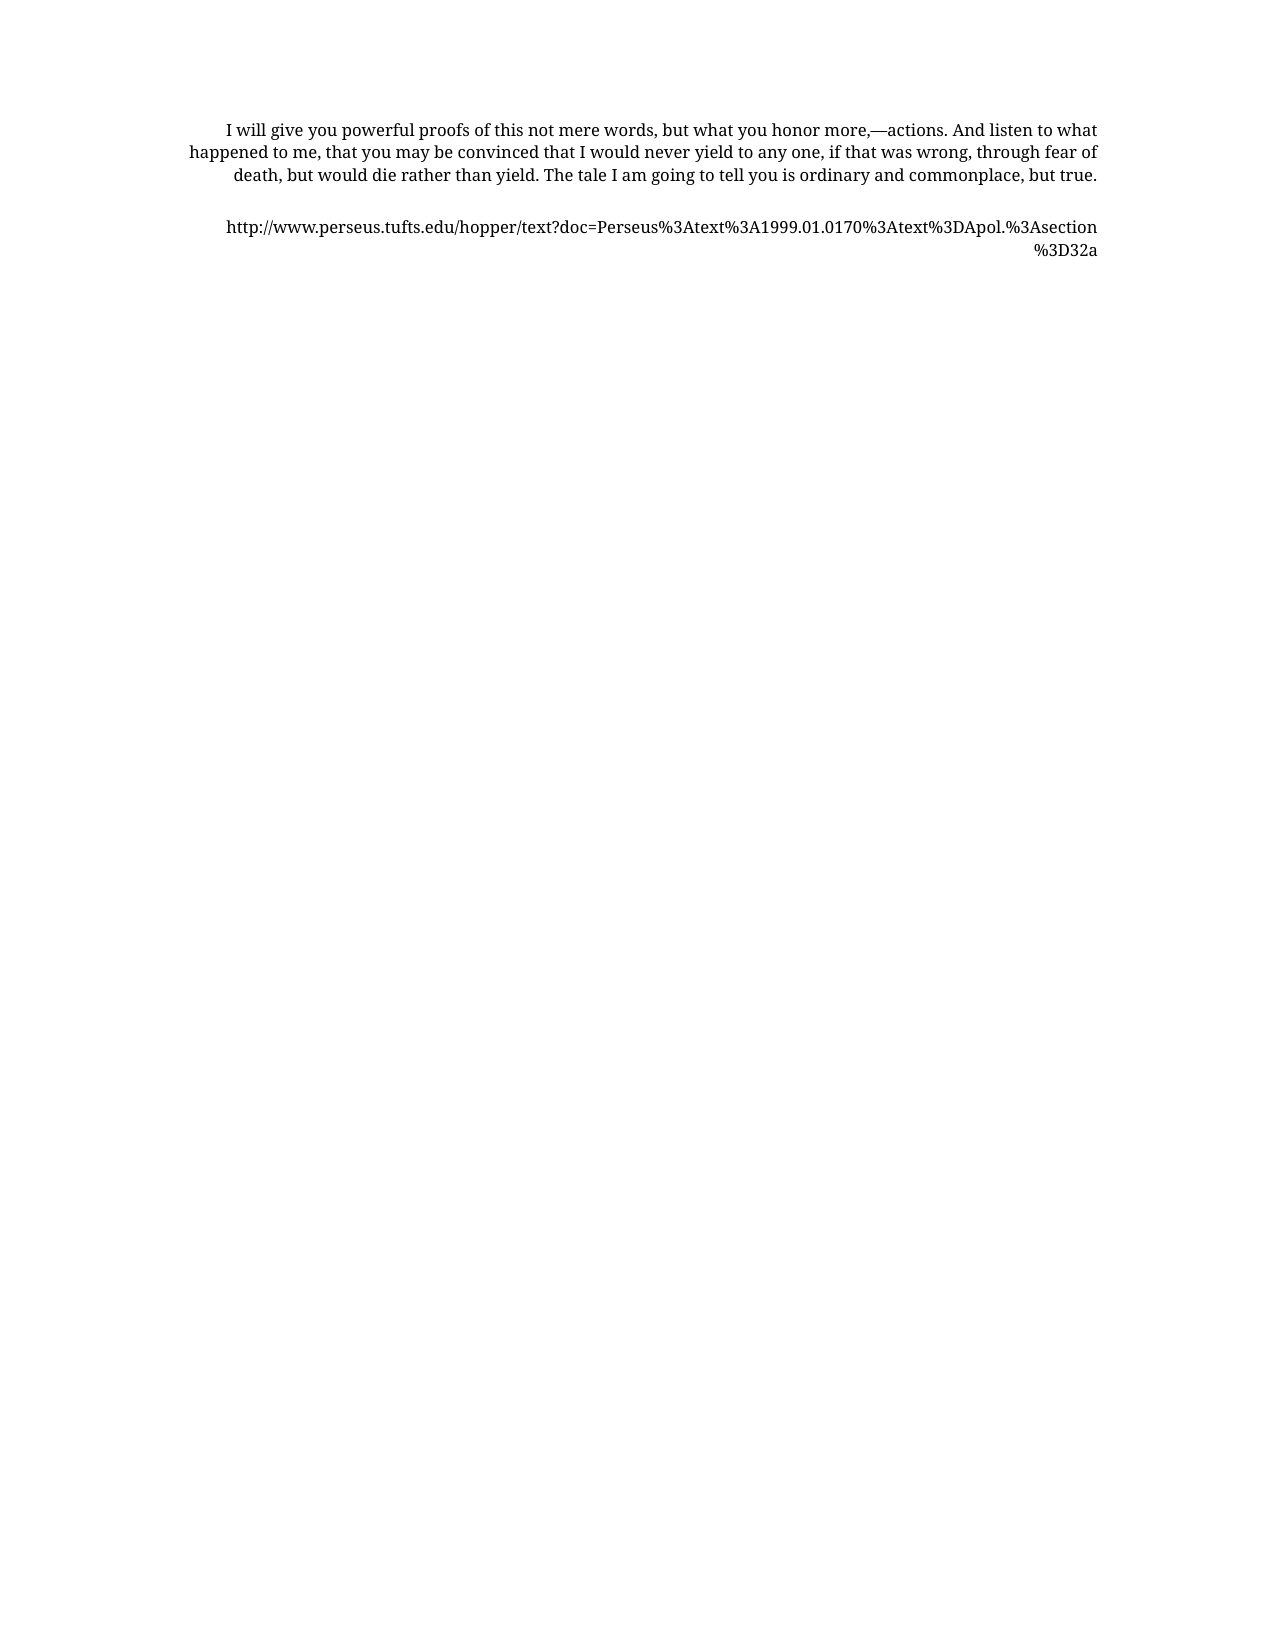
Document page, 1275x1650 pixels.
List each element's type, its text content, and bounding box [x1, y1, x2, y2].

text I will give you powerful proofs of this not mere words, but what you honor more,—actions. And listen to what happened to me, that you may be convinced that I would never yield to any one, if that was wrong, through fear of death, but would die rather than yield. The tale I am going to tell you is ordinary and commonplace, but true. [177, 118, 1098, 186]
text http://www.perseus.tufts.edu/hopper/text?doc=Perseus%3Atext%3A1999.01.0170%3Atext%3DApol.%3Asection%3D32a [177, 216, 1098, 261]
